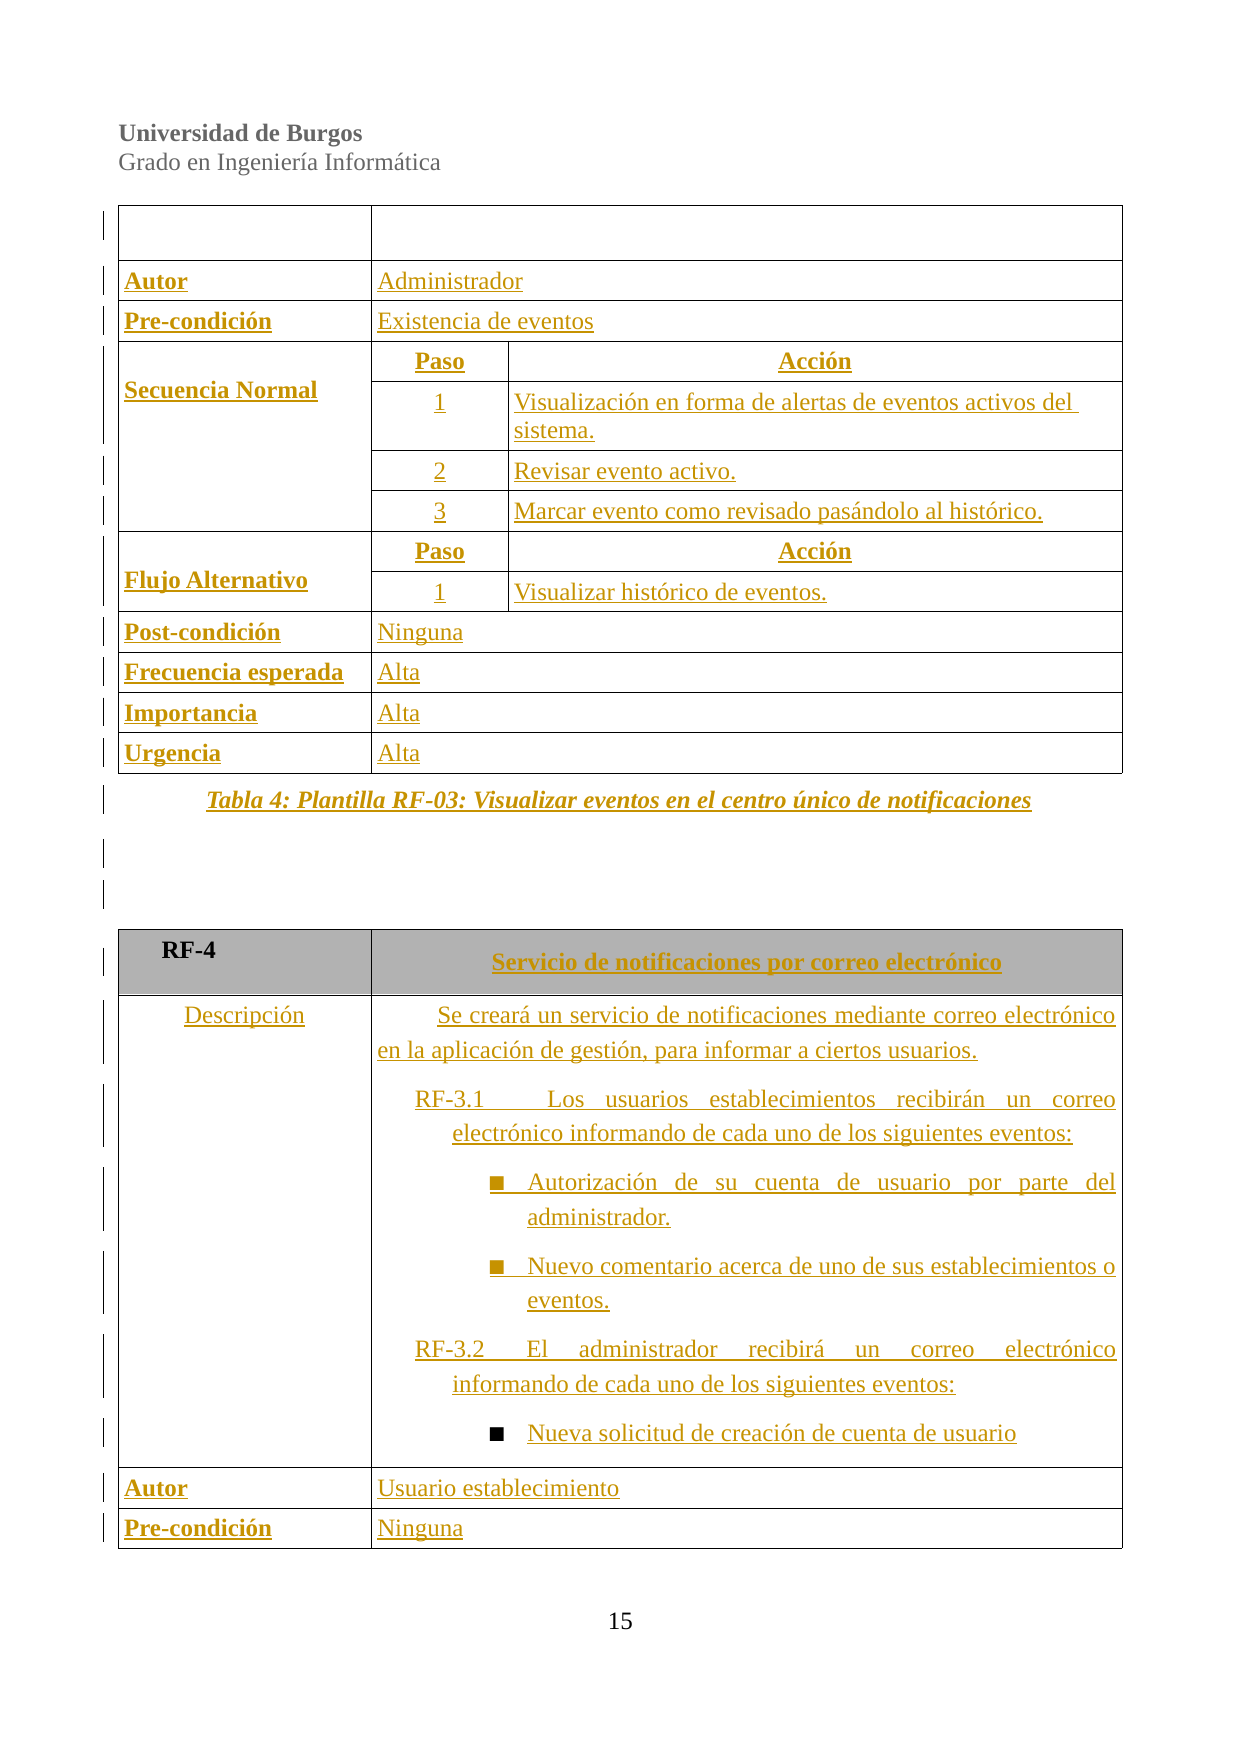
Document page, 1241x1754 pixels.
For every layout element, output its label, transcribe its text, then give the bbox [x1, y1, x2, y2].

table_cell Visualizar histórico de eventos. [509, 572, 1122, 611]
table_cell Paso [372, 532, 508, 571]
table_cell Ninguna [372, 612, 1122, 652]
table_cell [119, 206, 371, 260]
table_cell Paso [372, 342, 508, 381]
table_cell Revisar evento activo. [509, 451, 1122, 490]
table_cell Autor [119, 1468, 371, 1507]
table_cell Frecuencia esperada [119, 653, 371, 692]
table_cell [372, 206, 1122, 260]
table_cell Descripción [119, 996, 371, 1467]
table_cell Secuencia Normal [119, 342, 371, 531]
table_cell Alta [372, 693, 1122, 732]
table_cell Acción [509, 532, 1122, 571]
table_cell Pre-condición [119, 1509, 371, 1548]
table_cell Visualización en forma de alertas de eventos activos del sistema. [509, 382, 1122, 450]
table_cell Importancia [119, 693, 371, 732]
table_cell 1 [372, 572, 508, 611]
table_cell Acción [509, 342, 1122, 381]
table_cell Post-condición [119, 612, 371, 652]
table_cell Alta [372, 733, 1122, 772]
text Tabla 4: Plantilla RF-03: Visualizar eventos en el centro único de notificaciones [118, 785, 1122, 814]
table_cell Pre-condición [119, 301, 371, 341]
table_cell Marcar evento como revisado pasándolo al histórico. [509, 491, 1122, 531]
table_cell Alta [372, 653, 1122, 692]
table_cell Urgencia [119, 733, 371, 772]
table_cell Flujo Alternativo [119, 532, 371, 611]
table_cell Autor [119, 261, 371, 300]
table_cell Se creará un servicio de notificaciones mediante correo electrónico en la aplicación de gestión, para informar a ciertos usuarios. Los usuarios establecimientos recibirán un correo electrónico informando de cada uno de los siguientes eventos: Autorización de su cuenta de usuario por parte del administrador. Nuevo comentario acerca de uno de sus establecimientos o eventos. El administrador recibirá un correo electrónico informando de cada uno de los siguientes eventos: Nueva solicitud de creación de cuenta de usuario [372, 996, 1122, 1467]
table_cell 2 [372, 451, 508, 490]
table_header Servicio de notificaciones por correo electrónico [372, 930, 1122, 994]
table_cell Administrador [372, 261, 1122, 300]
table_cell Usuario establecimiento [372, 1468, 1122, 1507]
table_header [119, 930, 371, 994]
table_cell 1 [372, 382, 508, 450]
table_cell Existencia de eventos [372, 301, 1122, 341]
table_cell Ninguna [372, 1509, 1122, 1548]
table_cell 3 [372, 491, 508, 531]
